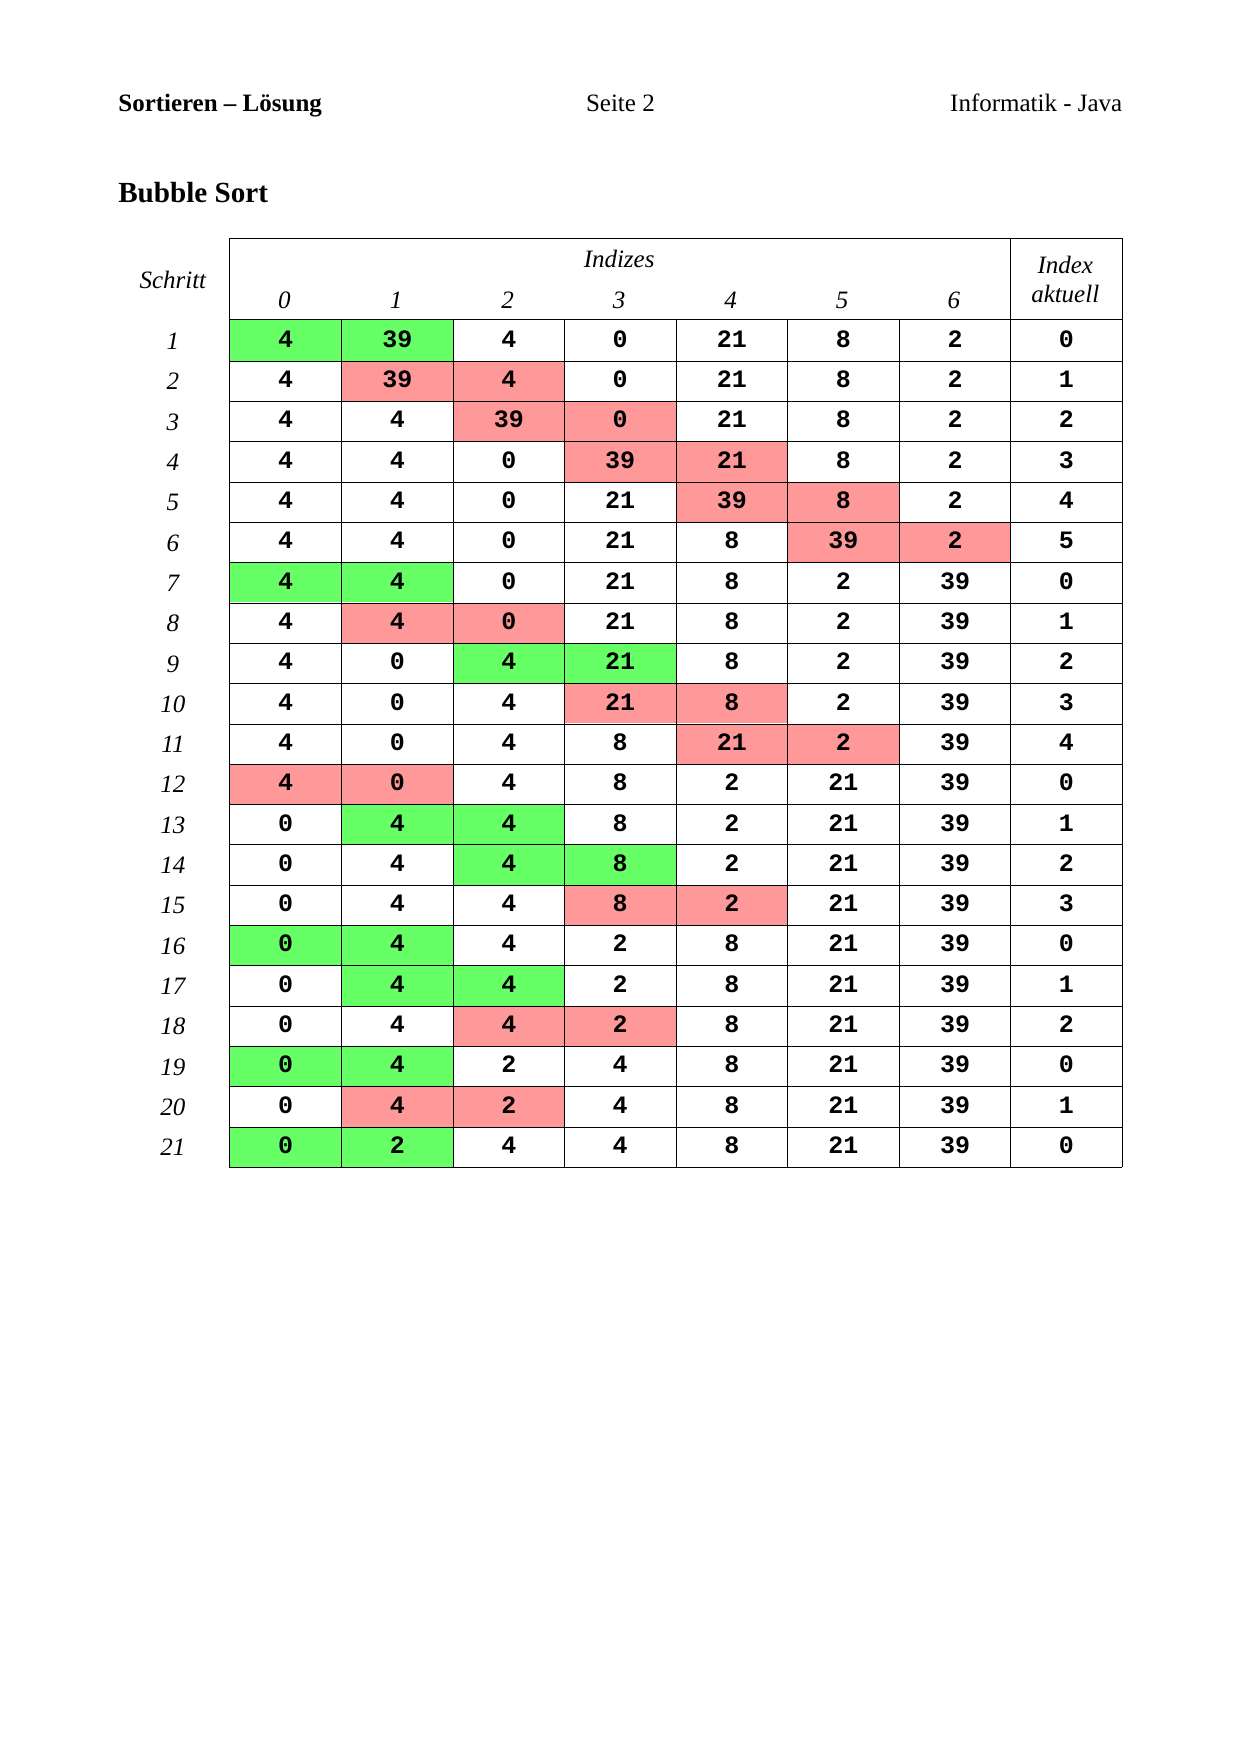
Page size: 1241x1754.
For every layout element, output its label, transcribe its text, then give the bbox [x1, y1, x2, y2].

table_cell 39 [900, 926, 1010, 965]
table_cell 0 [454, 483, 564, 522]
table_cell 1 [1011, 966, 1122, 1006]
table_cell 4 [342, 442, 453, 482]
table_cell 0 [454, 604, 564, 643]
table_cell 21 [788, 805, 899, 844]
table_cell 0 [230, 1087, 341, 1127]
table_cell 21 [788, 886, 899, 925]
table_cell 39 [900, 805, 1010, 844]
table_cell 0 [230, 805, 341, 844]
table_cell 4 [230, 320, 341, 361]
table_cell 4 [230, 765, 341, 804]
table_cell 2 [900, 402, 1010, 441]
table_cell 19 [118, 1046, 229, 1086]
table_cell 39 [900, 1128, 1010, 1167]
table_cell 2 [565, 966, 676, 1006]
table_cell 4 [454, 1007, 564, 1046]
table_cell 8 [677, 523, 787, 562]
table_cell 2 [788, 644, 899, 683]
table_cell 4 [230, 563, 341, 602]
table_cell 10 [118, 683, 229, 723]
table_cell 8 [677, 644, 787, 683]
table_cell 21 [677, 725, 787, 764]
table_cell 0 [565, 402, 676, 441]
table_cell 39 [342, 362, 453, 401]
table_cell 1 [118, 319, 229, 361]
table_cell 4 [342, 1087, 453, 1127]
table_cell 15 [118, 885, 229, 925]
table_cell 4 [454, 966, 564, 1006]
table_cell 8 [677, 1087, 787, 1127]
text Bubble Sort [118, 176, 1122, 209]
table_cell 1 [341, 279, 453, 319]
table_cell 16 [118, 925, 229, 965]
table_cell 0 [1011, 320, 1122, 361]
table_cell 0 [565, 362, 676, 401]
table_cell 4 [230, 604, 341, 643]
table_cell 39 [900, 845, 1010, 885]
table_cell 4 [565, 1087, 676, 1127]
table_cell 8 [788, 362, 899, 401]
table_cell 8 [677, 684, 787, 723]
table_header Schritt [118, 238, 229, 319]
table_cell 4 [342, 402, 453, 441]
table_cell 4 [454, 845, 564, 885]
table_cell 39 [900, 886, 1010, 925]
table_cell 3 [564, 279, 676, 319]
table_cell 0 [230, 886, 341, 925]
table_cell 4 [230, 644, 341, 683]
table_cell 4 [454, 765, 564, 804]
table_cell 4 [565, 1128, 676, 1167]
table_cell 11 [118, 724, 229, 764]
table_cell 1 [1011, 1087, 1122, 1127]
table_cell 4 [118, 441, 229, 482]
table_cell 0 [342, 684, 453, 723]
table_cell 0 [342, 725, 453, 764]
table_cell 0 [1011, 1128, 1122, 1167]
table_cell 4 [454, 926, 564, 965]
table_header Indizes [230, 239, 1010, 279]
table_cell 8 [677, 563, 787, 602]
table_cell 8 [677, 1007, 787, 1046]
table_cell 8 [788, 320, 899, 361]
table_cell 8 [677, 966, 787, 1006]
table_cell 3 [1011, 442, 1122, 482]
table_cell 8 [677, 1128, 787, 1167]
table_cell 0 [454, 563, 564, 602]
table_cell 21 [565, 644, 676, 683]
table_cell 21 [565, 483, 676, 522]
table_cell 21 [677, 442, 787, 482]
table_cell 2 [788, 563, 899, 602]
table_cell 4 [342, 966, 453, 1006]
table_cell 39 [900, 966, 1010, 1006]
table_cell 12 [118, 764, 229, 804]
table_cell 2 [454, 1087, 564, 1127]
table_cell 39 [900, 604, 1010, 643]
table_cell 0 [230, 279, 341, 319]
table_header Index aktuell [1011, 239, 1122, 319]
table_cell 1 [1011, 362, 1122, 401]
table_cell 39 [342, 320, 453, 361]
table_cell 0 [230, 926, 341, 965]
table_cell 4 [342, 1007, 453, 1046]
table_cell 21 [565, 684, 676, 723]
table_cell 4 [342, 926, 453, 965]
table_cell 39 [900, 765, 1010, 804]
table_cell 4 [676, 279, 787, 319]
table_cell 2 [788, 604, 899, 643]
table_cell 39 [788, 523, 899, 562]
table_cell 18 [118, 1006, 229, 1046]
table_cell 21 [677, 362, 787, 401]
table_cell 2 [900, 442, 1010, 482]
table_cell 8 [788, 442, 899, 482]
table_cell 2 [677, 765, 787, 804]
table_cell 4 [454, 1128, 564, 1167]
table_cell 14 [118, 844, 229, 885]
table_cell 5 [118, 482, 229, 522]
table_cell 0 [230, 1128, 341, 1167]
table_cell 13 [118, 804, 229, 844]
table_cell 8 [565, 805, 676, 844]
table_cell 4 [342, 886, 453, 925]
table_cell 2 [788, 725, 899, 764]
table_cell 2 [1011, 845, 1122, 885]
table_cell 21 [565, 563, 676, 602]
table_cell 21 [565, 523, 676, 562]
table_cell 8 [677, 926, 787, 965]
table_cell 2 [453, 279, 564, 319]
table_cell 39 [677, 483, 787, 522]
table_cell 0 [230, 1007, 341, 1046]
table_cell 4 [230, 442, 341, 482]
table_cell 3 [1011, 684, 1122, 723]
table_cell 4 [342, 1047, 453, 1086]
table_cell 39 [900, 1007, 1010, 1046]
table_cell 21 [565, 604, 676, 643]
table_cell 0 [565, 320, 676, 361]
table_cell 4 [342, 523, 453, 562]
table_cell 8 [565, 886, 676, 925]
table_cell 8 [788, 402, 899, 441]
table_cell 4 [454, 684, 564, 723]
table_cell 21 [788, 1128, 899, 1167]
table_cell 2 [900, 362, 1010, 401]
table_cell 2 [1011, 402, 1122, 441]
table_cell 4 [342, 604, 453, 643]
table_cell 4 [454, 725, 564, 764]
table_cell 4 [565, 1047, 676, 1086]
table_cell 2 [342, 1128, 453, 1167]
table_cell 4 [454, 362, 564, 401]
table_cell 4 [342, 845, 453, 885]
table_cell 6 [899, 279, 1010, 319]
table_cell 4 [342, 805, 453, 844]
table_cell 4 [230, 684, 341, 723]
table_cell 2 [900, 320, 1010, 361]
table_cell 39 [454, 402, 564, 441]
table_cell 8 [118, 603, 229, 643]
table_cell 0 [454, 442, 564, 482]
table_cell 2 [900, 483, 1010, 522]
table_cell 8 [677, 1047, 787, 1086]
table_cell 4 [454, 805, 564, 844]
table_cell 39 [900, 684, 1010, 723]
table_cell 4 [230, 725, 341, 764]
table_cell 8 [565, 765, 676, 804]
table_cell 8 [565, 725, 676, 764]
table_cell 0 [342, 644, 453, 683]
table_cell 0 [1011, 563, 1122, 602]
table_cell 4 [454, 320, 564, 361]
table_cell 0 [1011, 926, 1122, 965]
table_cell 8 [677, 604, 787, 643]
table_cell 39 [900, 1047, 1010, 1086]
table_cell 21 [788, 765, 899, 804]
table_cell 21 [788, 926, 899, 965]
table_cell 21 [677, 320, 787, 361]
table_cell 39 [900, 563, 1010, 602]
table_cell 2 [900, 523, 1010, 562]
table_cell 4 [454, 886, 564, 925]
table_cell 39 [565, 442, 676, 482]
table_cell 2 [118, 361, 229, 401]
table_cell 5 [1011, 523, 1122, 562]
table_cell 1 [1011, 604, 1122, 643]
table_cell 0 [1011, 765, 1122, 804]
table_cell 2 [1011, 644, 1122, 683]
table_cell 9 [118, 643, 229, 683]
table_cell 2 [454, 1047, 564, 1086]
table_cell 21 [788, 845, 899, 885]
table_cell 39 [900, 1087, 1010, 1127]
table_cell 0 [454, 523, 564, 562]
table_cell 4 [230, 483, 341, 522]
table_cell 21 [788, 966, 899, 1006]
table_cell 0 [1011, 1047, 1122, 1086]
table_cell 20 [118, 1086, 229, 1127]
table_cell 2 [677, 805, 787, 844]
table_cell 21 [788, 1007, 899, 1046]
table_cell 0 [230, 845, 341, 885]
table_cell 1 [1011, 805, 1122, 844]
table_cell 2 [788, 684, 899, 723]
table_cell 0 [342, 765, 453, 804]
table_cell 7 [118, 562, 229, 602]
table_cell 2 [565, 1007, 676, 1046]
table_cell 6 [118, 522, 229, 562]
table_cell 39 [900, 644, 1010, 683]
table_cell 2 [677, 845, 787, 885]
table_cell 3 [118, 401, 229, 441]
table_cell 21 [788, 1047, 899, 1086]
table_cell 4 [230, 523, 341, 562]
table_cell 4 [1011, 725, 1122, 764]
table_cell 21 [118, 1127, 229, 1167]
table_cell 8 [788, 483, 899, 522]
table_cell 2 [565, 926, 676, 965]
table_cell 4 [454, 644, 564, 683]
table_cell 4 [230, 362, 341, 401]
table_cell 5 [787, 279, 899, 319]
table_cell 4 [342, 563, 453, 602]
table_cell 17 [118, 965, 229, 1006]
table_cell 21 [788, 1087, 899, 1127]
table_cell 4 [1011, 483, 1122, 522]
table_cell 39 [900, 725, 1010, 764]
table_cell 4 [230, 402, 341, 441]
table_cell 0 [230, 966, 341, 1006]
table_cell 2 [677, 886, 787, 925]
table_cell 3 [1011, 886, 1122, 925]
table_cell 21 [677, 402, 787, 441]
table_cell 2 [1011, 1007, 1122, 1046]
table_cell 8 [565, 845, 676, 885]
table_cell 0 [230, 1047, 341, 1086]
table_cell 4 [342, 483, 453, 522]
